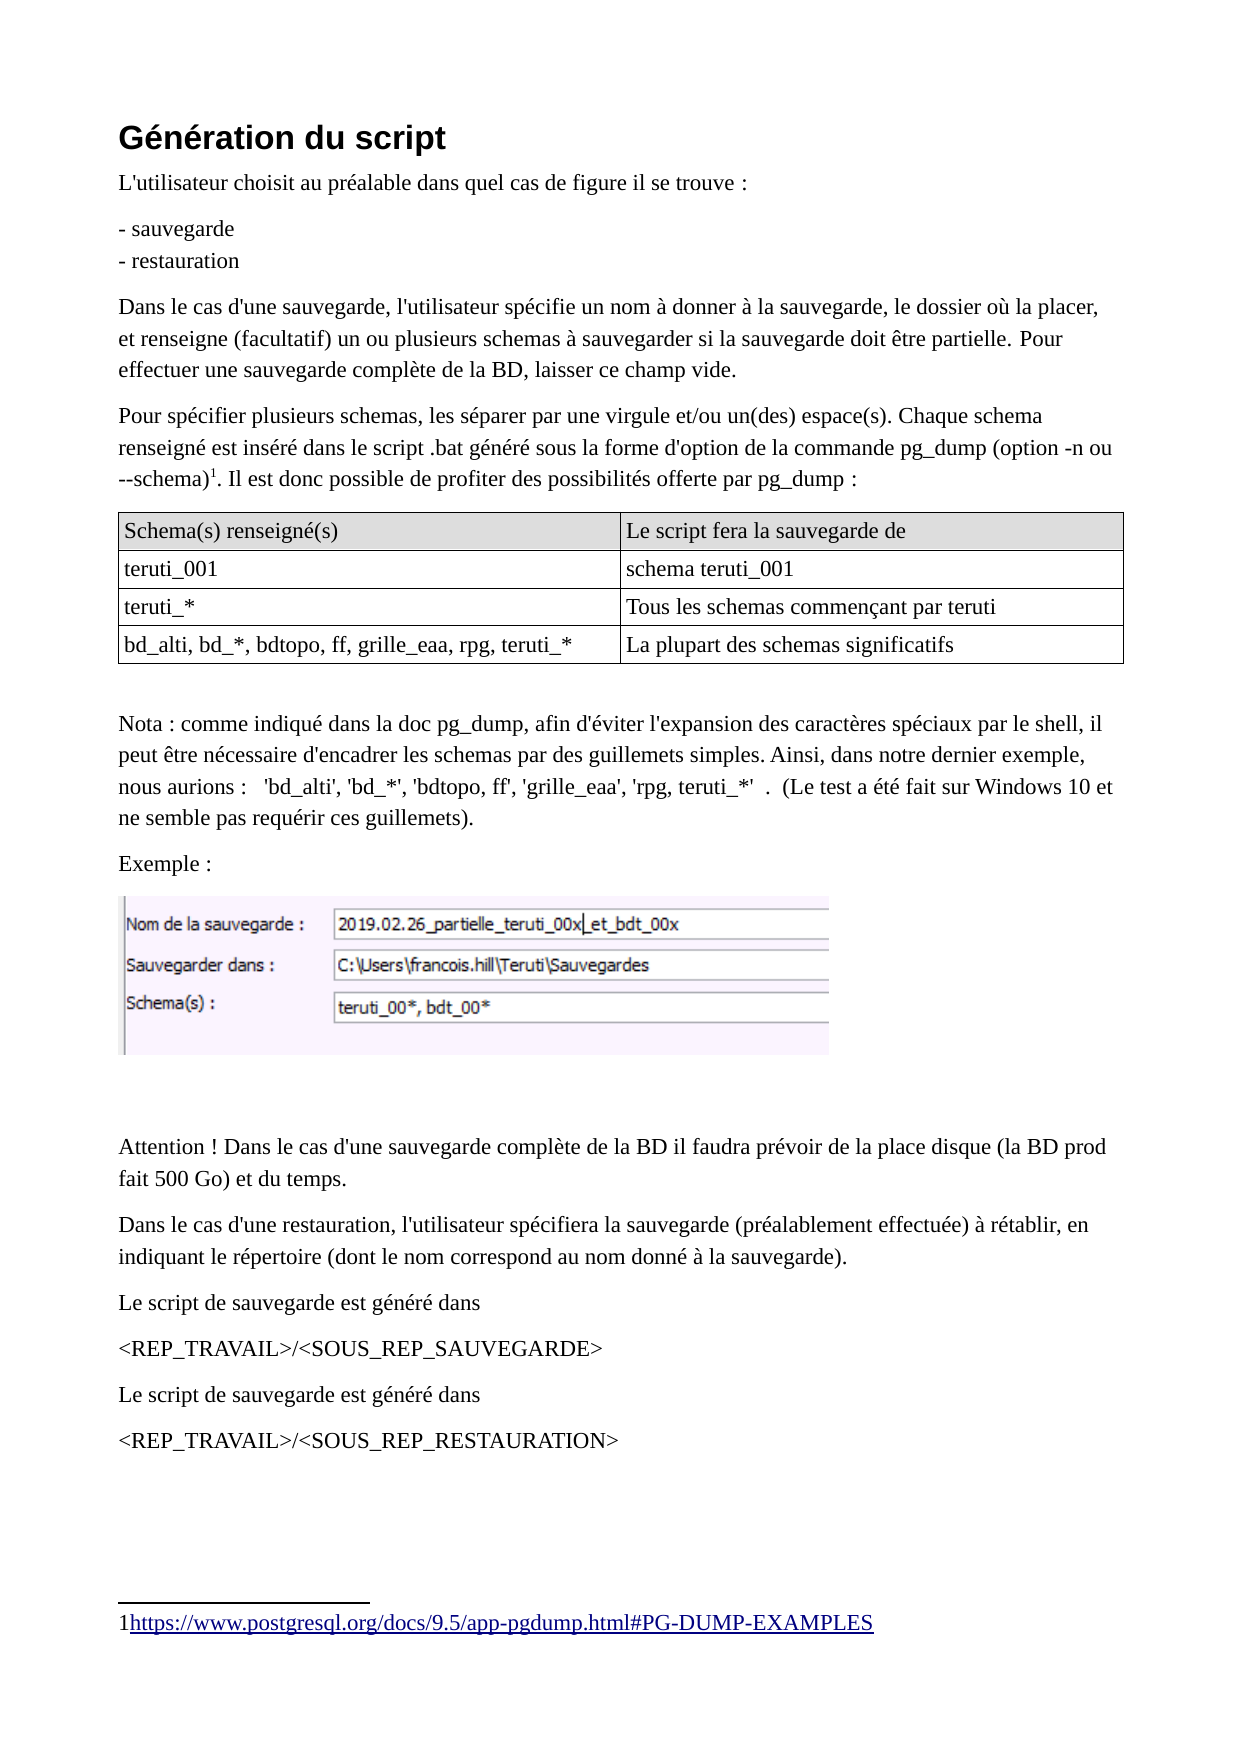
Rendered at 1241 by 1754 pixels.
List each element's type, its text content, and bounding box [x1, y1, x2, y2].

text Nota : comme indiqué dans la doc pg_dump, afin d'éviter l'expansion des caractères spéciaux par le shell, il peut être nécessaire d'encadrer les schemas par des guillemets simples. Ainsi, dans notre dernier exemple, nous aurions : 'bd_alti', 'bd_*', 'bdtopo, ff', 'grille_eaa', 'rpg, teruti_*' . (Le test a été fait sur Windows 10 et ne semble pas requérir ces guillemets). [118, 709, 1122, 831]
table_header Schema(s) renseigné(s) [119, 513, 620, 549]
text Le script de sauvegarde est généré dans [118, 1289, 1122, 1315]
text <REP_TRAVAIL>/<SOUS_REP_SAUVEGARDE> [118, 1335, 1122, 1361]
text Dans le cas d'une sauvegarde, l'utilisateur spécifie un nom à donner à la sauvegarde, le dossier où la placer, et renseigne (facultatif) un ou plusieurs schemas à sauvegarder si la sauvegarde doit être partielle. Pour effectuer une sauvegarde complète de la BD, laisser ce champ vide. [118, 293, 1122, 383]
text L'utilisateur choisit au préalable dans quel cas de figure il se trouve : [118, 169, 1122, 196]
text Dans le cas d'une restauration, l'utilisateur spécifiera la sauvegarde (préalablement effectuée) à rétablir, en indiquant le répertoire (dont le nom correspond au nom donné à la sauvegarde). [118, 1211, 1122, 1269]
table_cell bd_alti, bd_*, bdtopo, ff, grille_eaa, rpg, teruti_* [119, 626, 620, 663]
table_cell La plupart des schemas significatifs [621, 626, 1123, 663]
text Attention ! Dans le cas d'une sauvegarde complète de la BD il faudra prévoir de la place disque (la BD prod fait 500 Go) et du temps. [118, 1133, 1122, 1191]
text <REP_TRAVAIL>/<SOUS_REP_RESTAURATION> [118, 1427, 1122, 1454]
text Exemple : [118, 850, 1122, 877]
table_cell Tous les schemas commençant par teruti [621, 589, 1123, 625]
text https://www.postgresql.org/docs/9.5/app-pgdump.html#PG-DUMP-EXAMPLES [118, 1609, 1122, 1636]
table_cell teruti_001 [119, 551, 620, 587]
picture [118, 896, 829, 1055]
text - sauvegarde - restauration [118, 215, 1122, 273]
text Le script de sauvegarde est généré dans [118, 1381, 1122, 1407]
subtitle Génération du script [118, 118, 1122, 157]
table_cell teruti_* [119, 589, 620, 625]
table_cell schema teruti_001 [621, 551, 1123, 587]
text Pour spécifier plusieurs schemas, les séparer par une virgule et/ou un(des) espace(s). Chaque schema renseigné est inséré dans le script .bat généré sous la forme d'option de la commande pg_dump (option -n ou --schema). Il est donc possible de profiter des possibilités offerte par pg_dump : [118, 402, 1122, 492]
table_header Le script fera la sauvegarde de [621, 513, 1123, 549]
